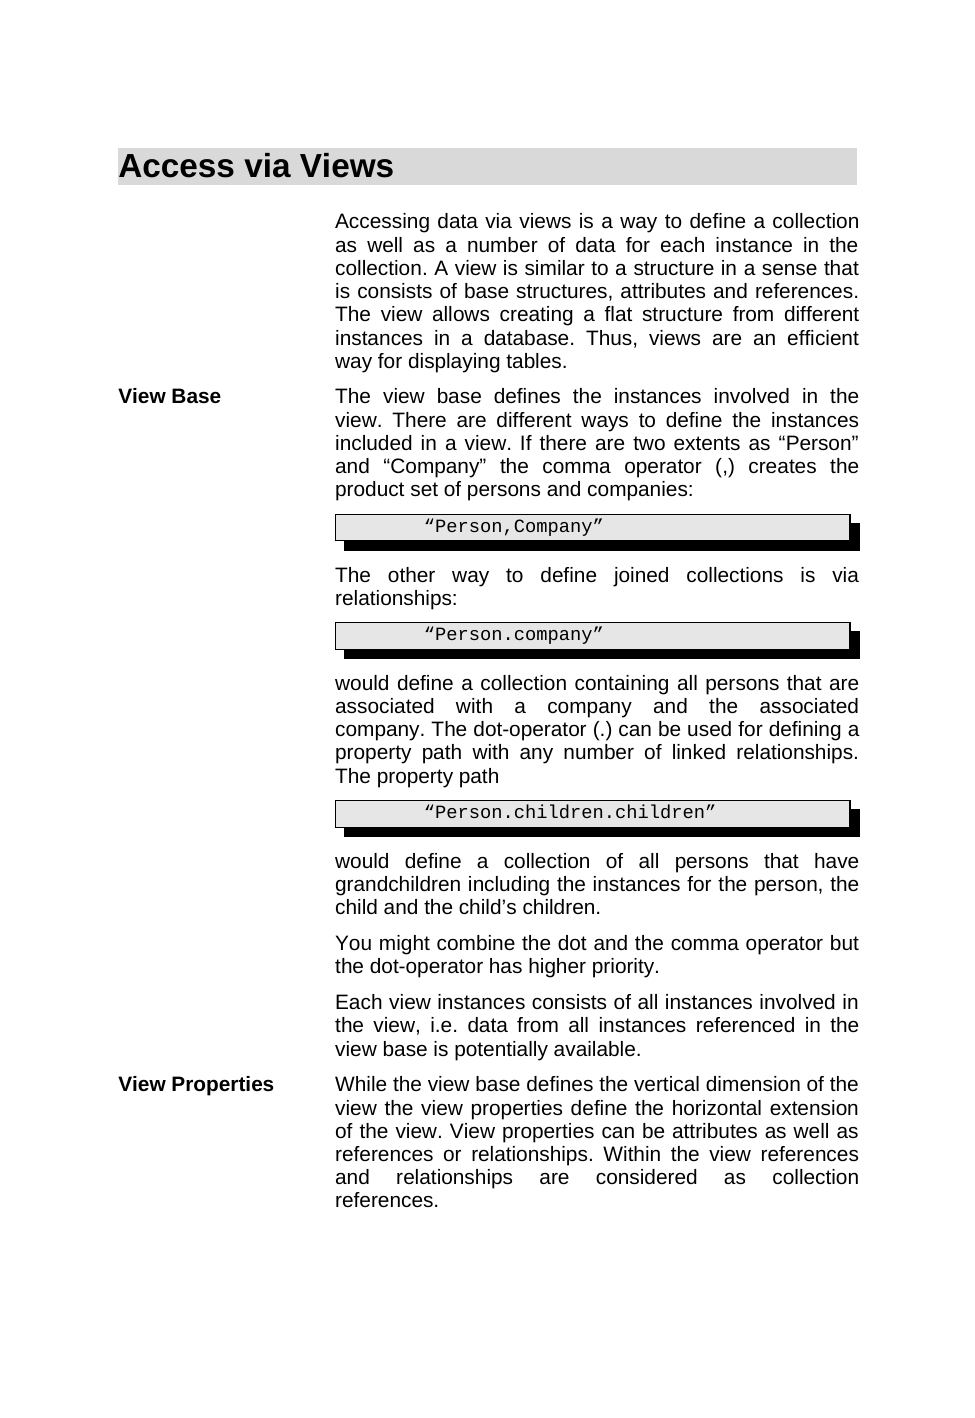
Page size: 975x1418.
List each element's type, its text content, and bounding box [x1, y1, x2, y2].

table_cell While the view base defines the vertical dimension of the view the view properties define the horizontal extension of the view. View properties can be attributes as well as references or relationships. Within the view references and relationships are considered as collection references. [324, 1073, 871, 1225]
table_cell View Properties [107, 1073, 324, 1225]
table_cell [107, 551, 324, 932]
subtitle Access via Views [118, 148, 857, 185]
table_cell The other way to define joined collections is via relationships: “Person.company” would define a collection containing all persons that are associated with a company and the associated company. The dot-operator (.) can be used for defining a property path with any number of linked relationships. The property path “Person.children.children” would define a collection of all persons that have grandchildren including the instances for the person, the child and the child’s children. [324, 551, 871, 932]
table_cell The view base defines the instances involved in the view. There are different ways to define the instances included in a view. If there are two extents as “Person” and “Company” the comma operator (,) creates the product set of persons and companies: “Person,Company” [324, 385, 871, 551]
table_cell View Base [107, 385, 324, 551]
table_header Accessing data via views is a way to define a collection as well as a number of data for each instance in the collection. A view is similar to a structure in a sense that is consists of base structures, attributes and references. The view allows creating a flat structure from different instances in a database. Thus, views are an efficient way for displaying tables. [324, 210, 871, 385]
table_header [107, 210, 324, 385]
table_cell Each view instances consists of all instances involved in the view, i.e. data from all instances referenced in the view base is potentially available. [324, 991, 871, 1073]
table_cell [107, 991, 324, 1073]
table_cell [107, 932, 324, 991]
table_cell You might combine the dot and the comma operator but the dot-operator has higher priority. [324, 932, 871, 991]
